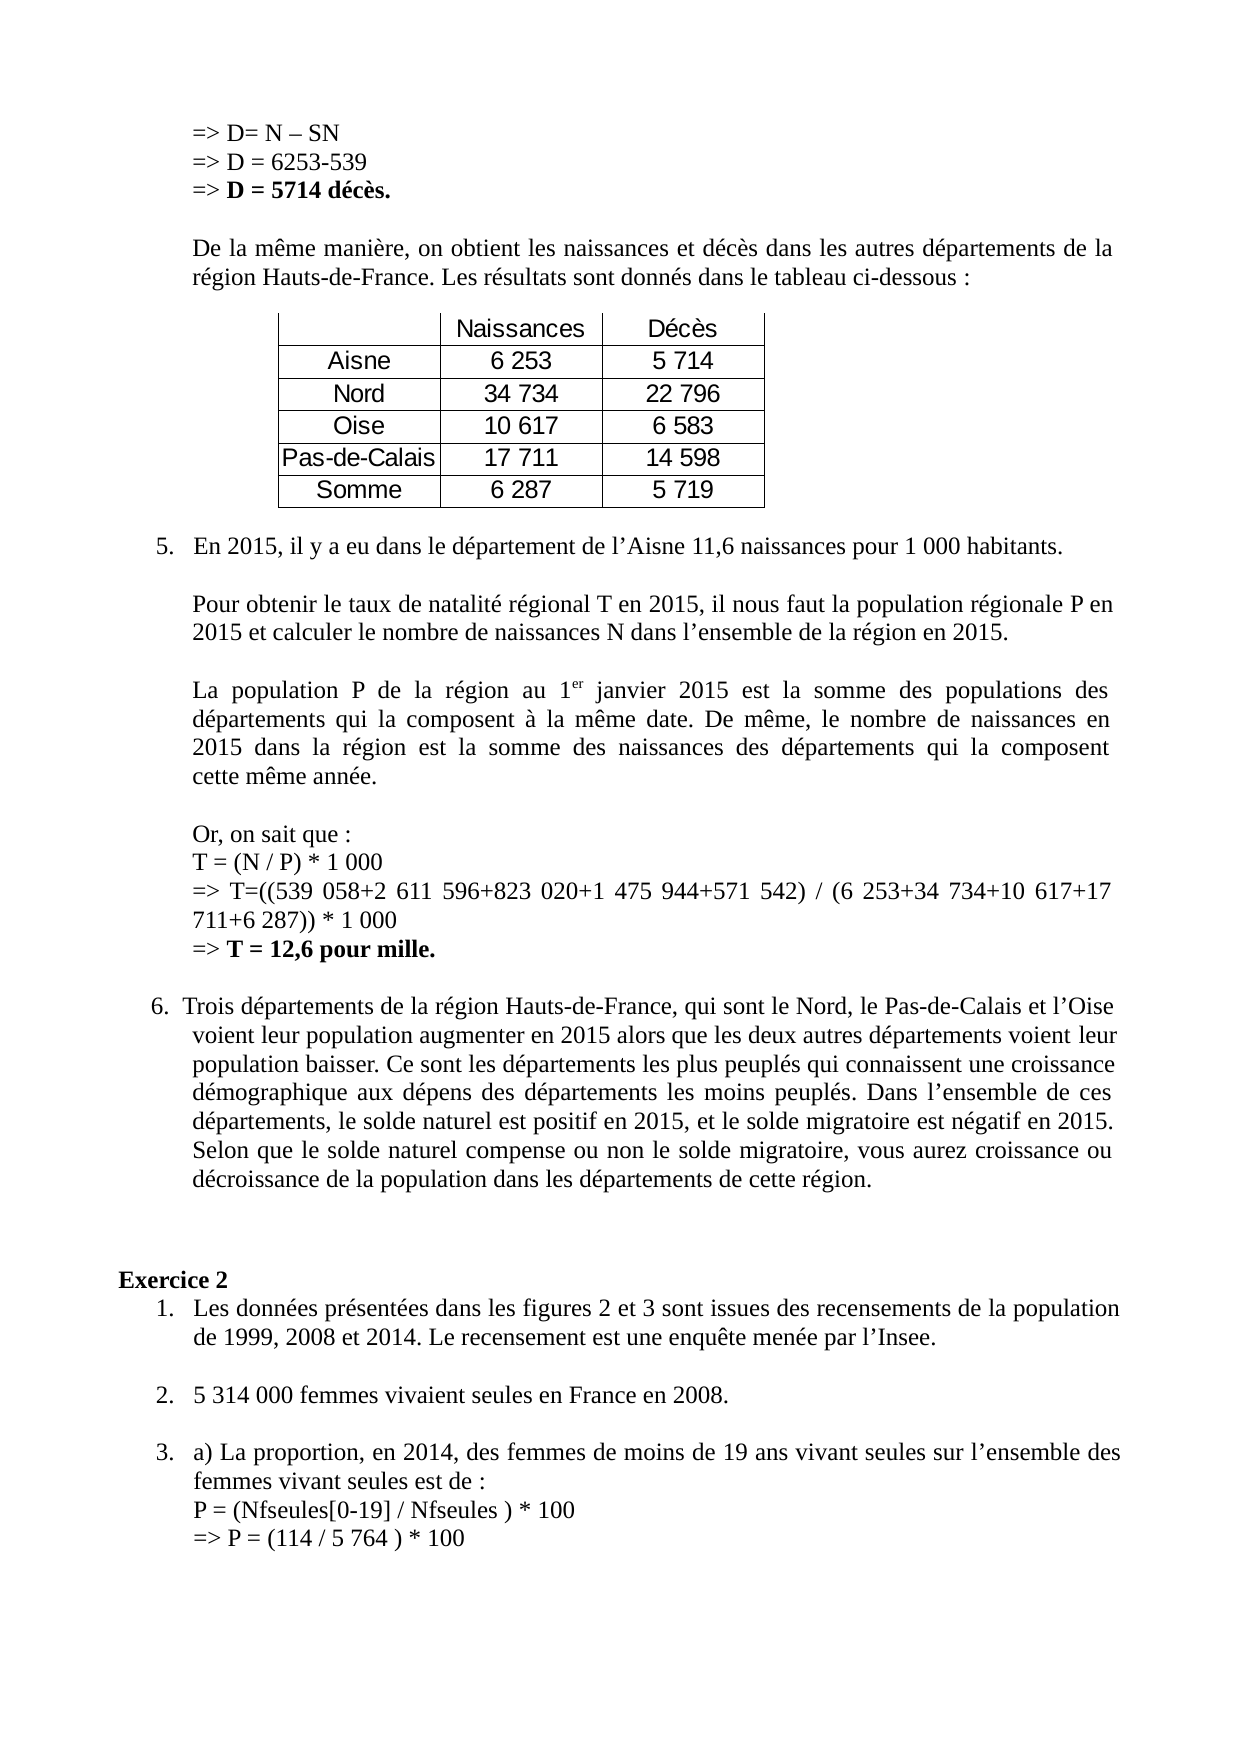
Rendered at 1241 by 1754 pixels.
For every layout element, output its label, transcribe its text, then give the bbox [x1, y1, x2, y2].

list P = (Nfseules[0-19] / Nfseules ) * 100 [156, 1495, 1122, 1523]
list a) La proportion, en 2014, des femmes de moins de 19 ans vivant seules sur l’ensemble des femmes vivant seules est de : [156, 1437, 1122, 1495]
list Les données présentées dans les figures 2 et 3 sont issues des recensements de la population de 1999, 2008 et 2014. Le recensement est une enquête menée par l’Insee. [156, 1293, 1122, 1351]
text De la même manière, on obtient les naissances et décès dans les autres départements de la région Hauts-de-France. Les résultats sont donnés dans le tableau ci-dessous : [118, 233, 1122, 291]
text T = (N / P) * 1 000 [118, 847, 1122, 876]
list => P = (114 / 5 764 ) * 100 [156, 1523, 1122, 1552]
text => D= N – SN [118, 118, 1122, 147]
text Exercice 2 [118, 1265, 1122, 1293]
text Pour obtenir le taux de natalité régional T en 2015, il nous faut la population régionale P en 2015 et calculer le nombre de naissances N dans l’ensemble de la région en 2015. [118, 589, 1122, 646]
text => D = 6253-539 [118, 147, 1122, 176]
text => D = 5714 décès. [118, 176, 1122, 204]
text => T = 12,6 pour mille. [118, 934, 1122, 962]
text Or, on sait que : [118, 819, 1122, 847]
text => T=((539 058+2 611 596+823 020+1 475 944+571 542) / (6 253+34 734+10 617+17 711+6 287)) * 1 000 [118, 876, 1122, 934]
text La population P de la région au 1er janvier 2015 est la somme des populations des départements qui la composent à la même date. De même, le nombre de naissances en 2015 dans la région est la somme des naissances des départements qui la composent cette même année. [118, 675, 1122, 790]
list 5 314 000 femmes vivaient seules en France en 2008. [156, 1380, 1122, 1408]
list En 2015, il y a eu dans le département de l’Aisne 11,6 naissances pour 1 000 habitants. [156, 531, 1122, 560]
text 6. Trois départements de la région Hauts-de-France, qui sont le Nord, le Pas-de-Calais et l’Oise voient leur population augmenter en 2015 alors que les deux autres départements voient leur population baisser. Ce sont les départements les plus peuplés qui connaissent une croissance démographique aux dépens des départements les moins peuplés. Dans l’ensemble de ces départements, le solde naturel est positif en 2015, et le solde migratoire est négatif en 2015. Selon que le solde naturel compense ou non le solde migratoire, vous aurez croissance ou décroissance de la population dans les départements de cette région. [118, 991, 1122, 1192]
